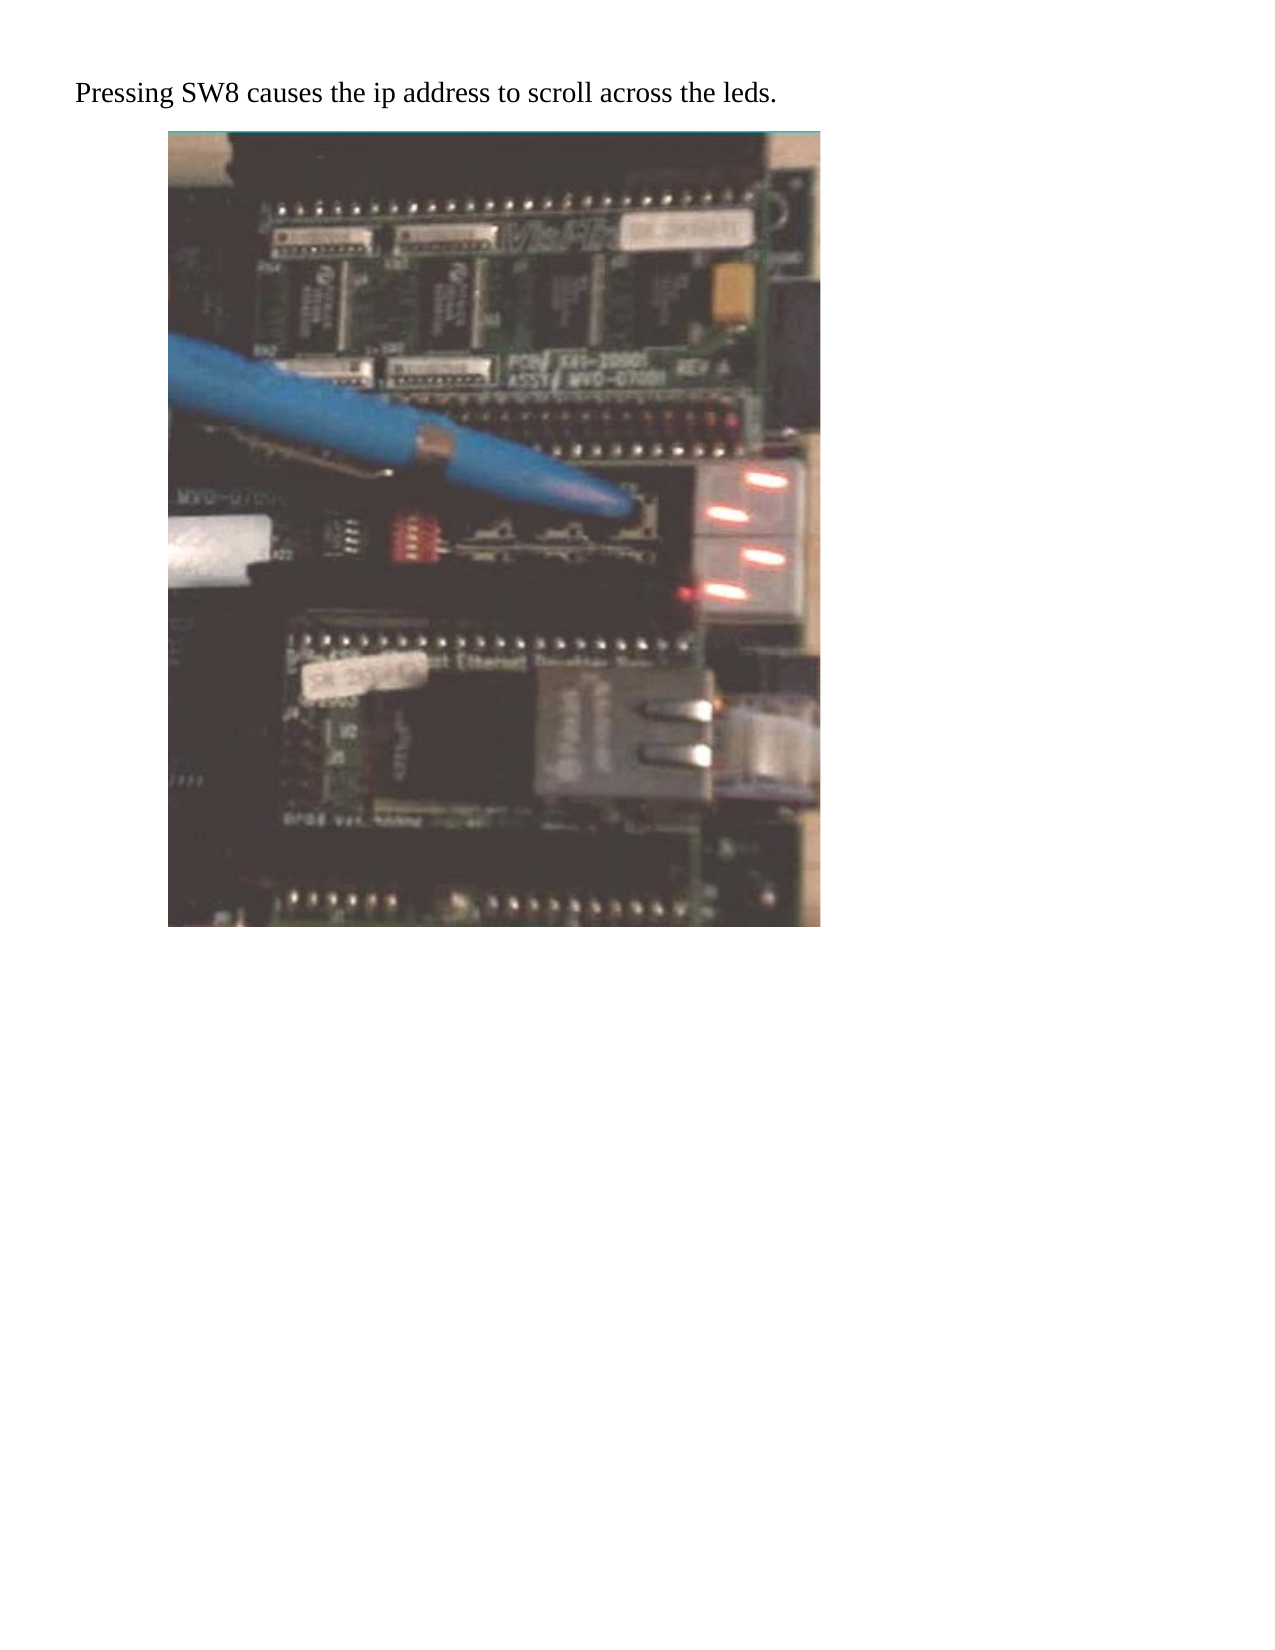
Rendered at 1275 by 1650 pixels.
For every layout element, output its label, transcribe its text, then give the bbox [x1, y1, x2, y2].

text Pressing SW8 causes the ip address to scroll across the leds. [75, 75, 1200, 108]
picture [168, 131, 821, 927]
